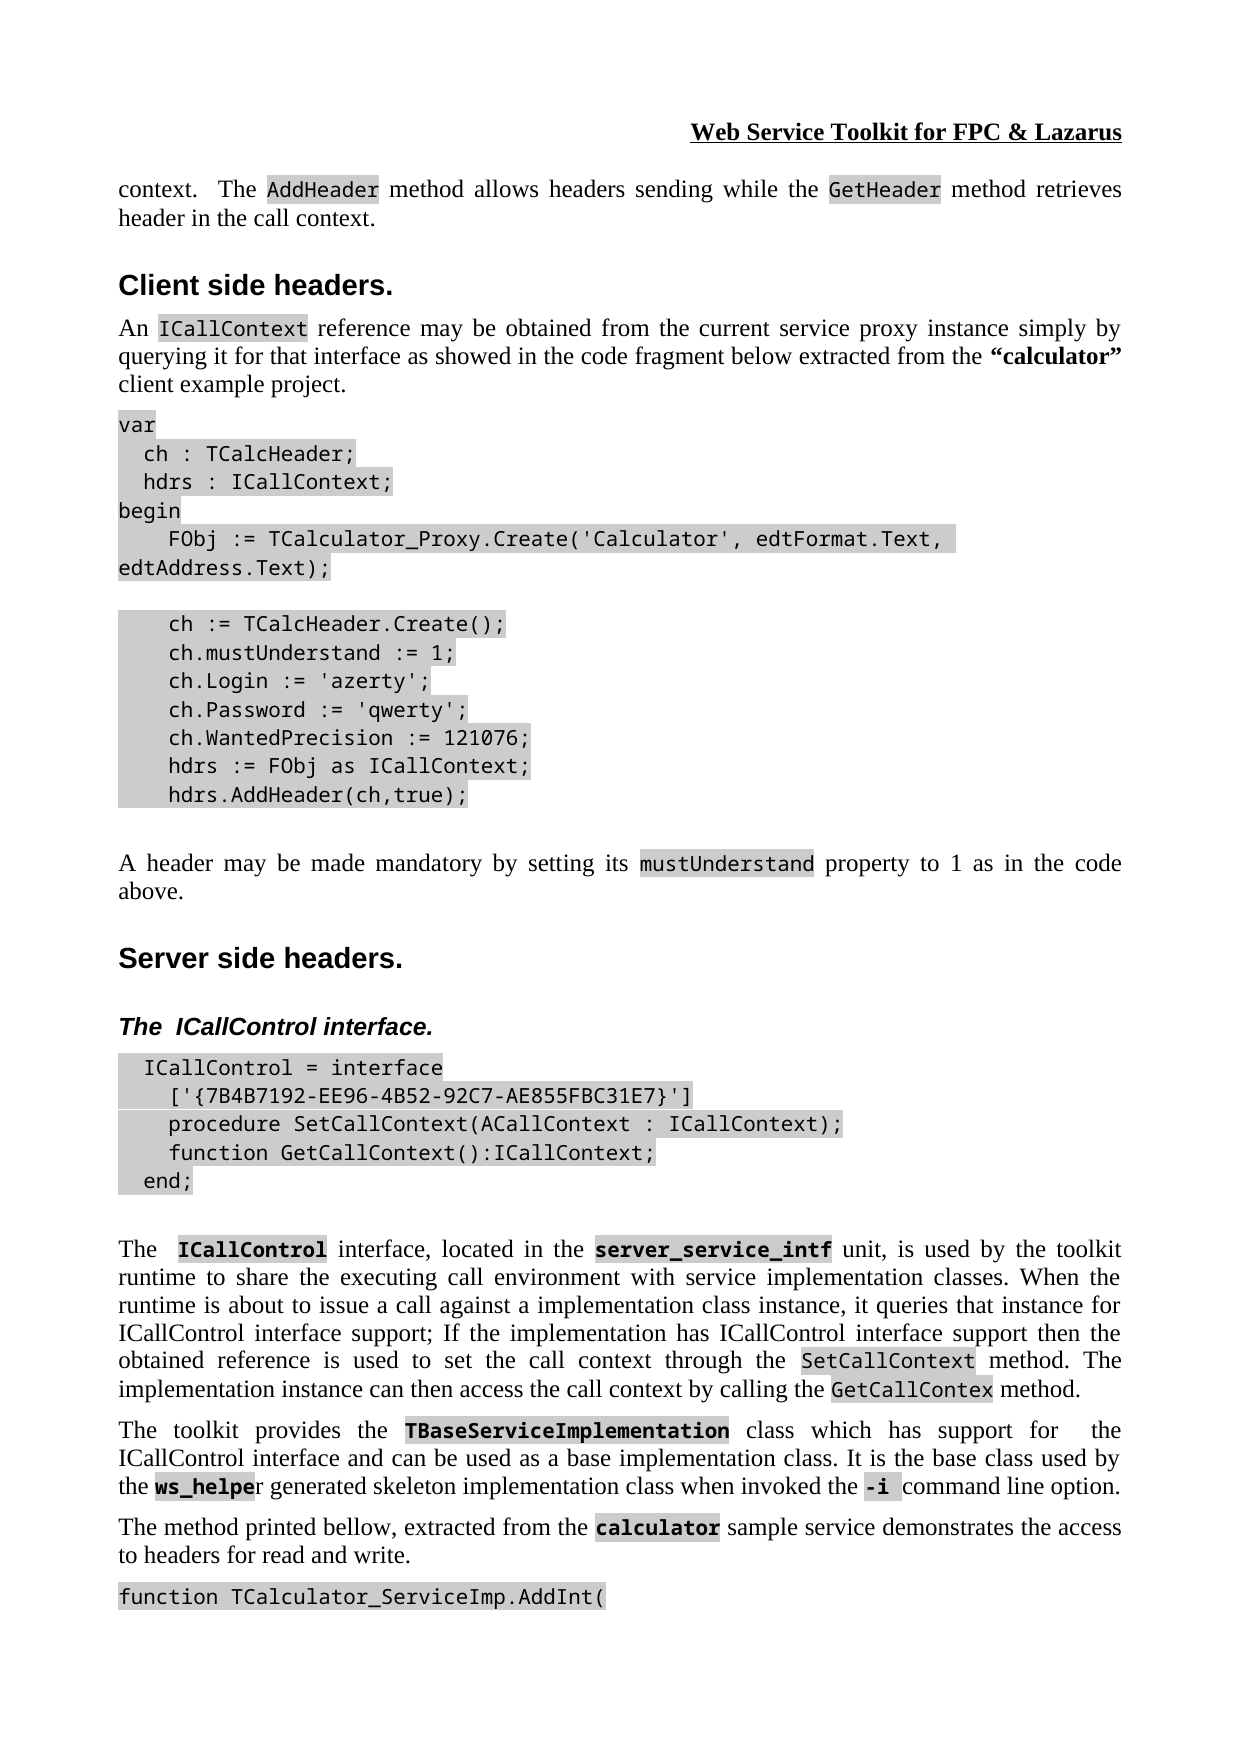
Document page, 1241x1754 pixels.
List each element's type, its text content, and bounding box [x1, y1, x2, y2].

text function GetCallContext():ICallContext; [118, 1138, 1122, 1166]
text hdrs.AddHeader(ch,true); [118, 780, 1122, 808]
text ch.Password := 'qwerty'; [118, 695, 1122, 723]
text ch.mustUnderstand := 1; [118, 638, 1122, 666]
text ch.Login := 'azerty'; [118, 666, 1122, 695]
text end; [118, 1166, 1122, 1195]
text The toolkit provides the TBaseServiceImplementation class which has support for the ICallControl interface and can be used as a base implementation class. It is the base class used by the ws_helper generated skeleton implementation class when invoked the -i command line option. [118, 1416, 1122, 1501]
text hdrs := FObj as ICallContext; [118, 752, 1122, 780]
subtitle Server side headers. [118, 942, 1122, 975]
text procedure SetCallContext(ACallContext : ICallContext); [118, 1109, 1122, 1138]
text begin [118, 496, 1122, 524]
text FObj := TCalculator_Proxy.Create('Calculator', edtFormat.Text, edtAddress.Text); [118, 524, 1122, 581]
text ch := TCalcHeader.Create(); [118, 609, 1122, 638]
text var [118, 410, 1122, 439]
text ICallControl = interface [118, 1053, 1122, 1081]
text ch.WantedPrecision := 121076; [118, 723, 1122, 752]
text An ICallContext reference may be obtained from the current service proxy instance simply by querying it for that interface as showed in the code fragment below extracted from the “calculator” client example project. [118, 314, 1122, 398]
subtitle Client side headers. [118, 269, 1122, 302]
text The ICallControl interface, located in the server_service_intf unit, is used by the toolkit runtime to share the executing call environment with service implementation classes. When the runtime is about to issue a call against a implementation class instance, it queries that instance for ICallControl interface support; If the implementation has ICallControl interface support then the obtained reference is used to set the call context through the SetCallContext method. The implementation instance can then access the call context by calling the GetCallContex method. [118, 1235, 1122, 1403]
text hdrs : ICallContext; [118, 467, 1122, 496]
text context. The AddHeader method allows headers sending while the GetHeader method retrieves header in the call context. [118, 175, 1122, 231]
text A header may be made mandatory by setting its mustUnderstand property to 1 as in the code above. [118, 849, 1122, 905]
subtitle The ICallControl interface. [118, 1012, 1122, 1040]
text function TCalculator_ServiceImp.AddInt( [118, 1582, 1122, 1610]
text ['{7B4B7192-EE96-4B52-92C7-AE855FBC31E7}'] [118, 1081, 1122, 1109]
text ch : TCalcHeader; [118, 439, 1122, 467]
text The method printed bellow, extracted from the calculator sample service demonstrates the access to headers for read and write. [118, 1513, 1122, 1569]
